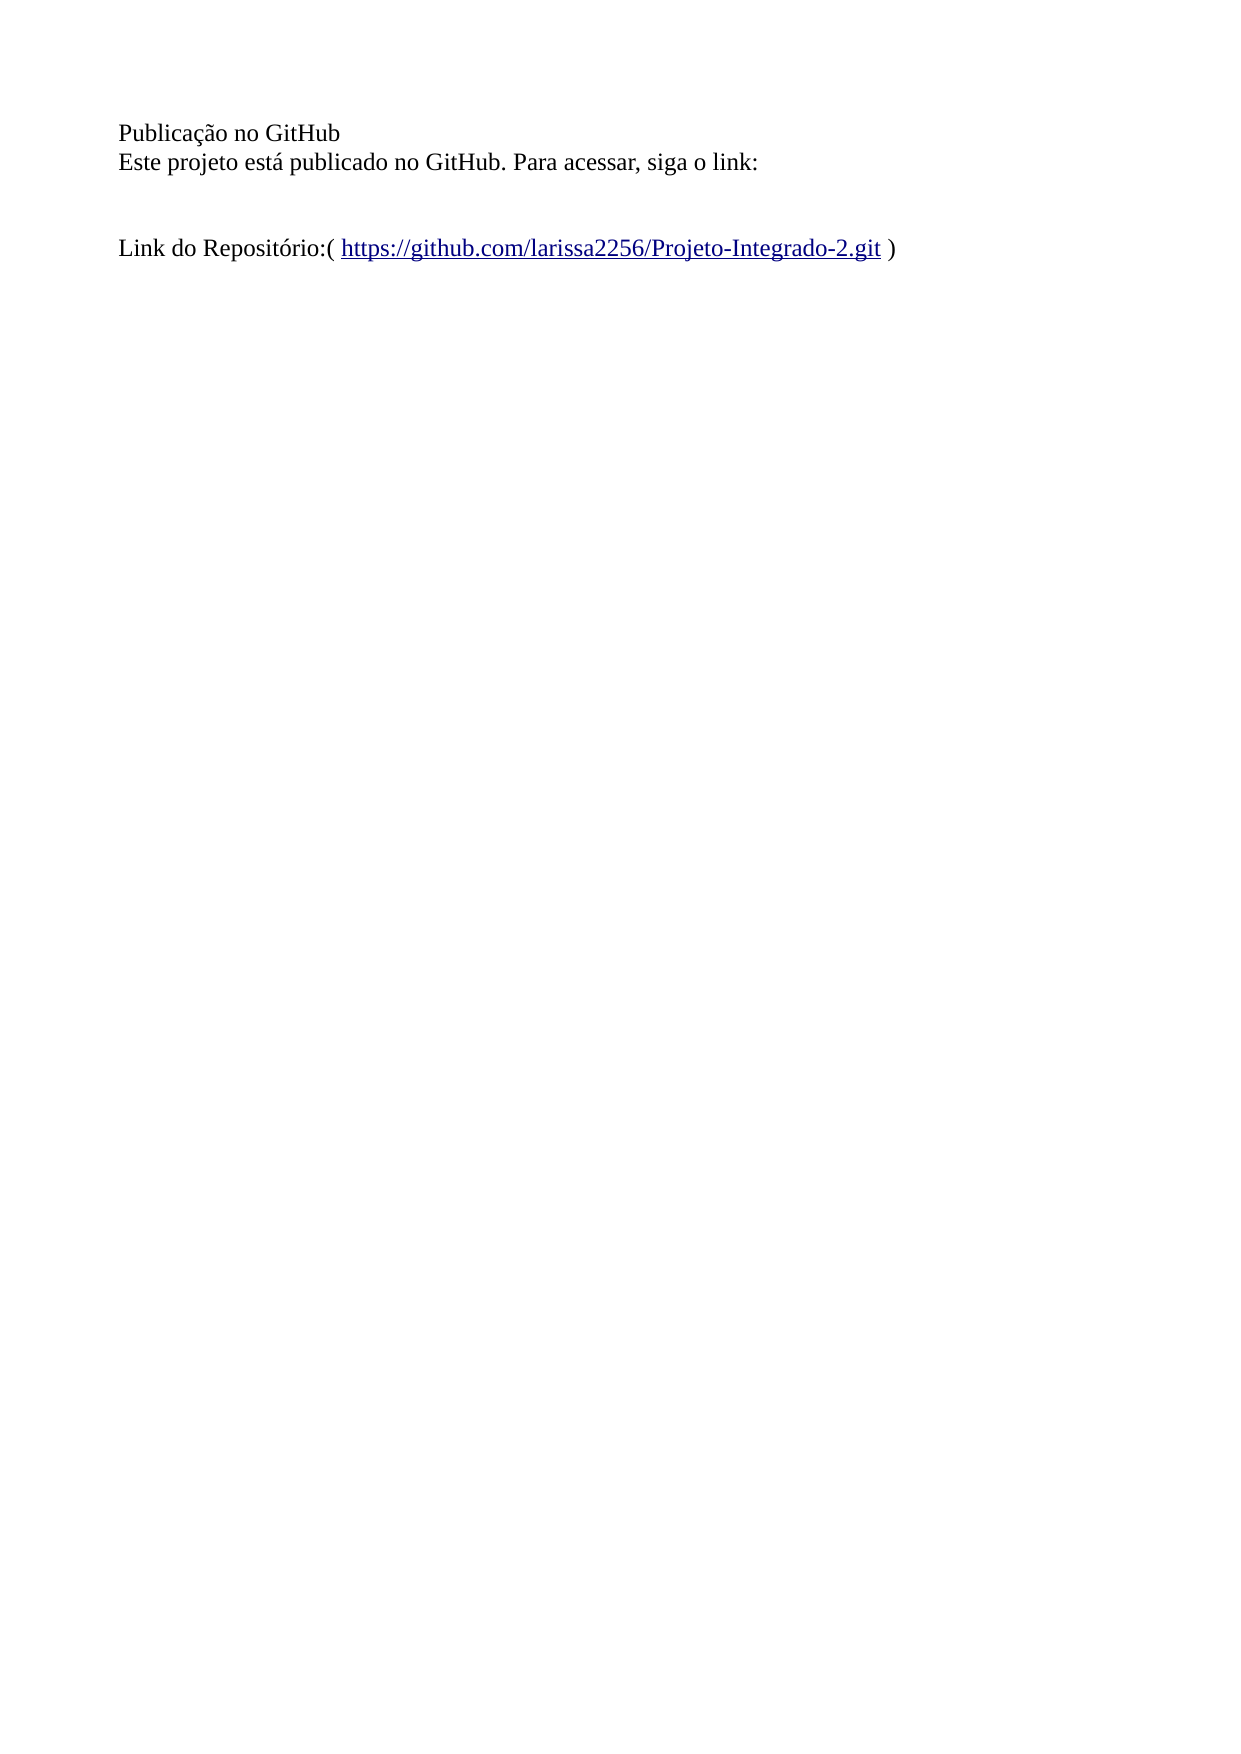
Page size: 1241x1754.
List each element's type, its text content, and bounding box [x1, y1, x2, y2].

text Publicação no GitHub Este projeto está publicado no GitHub. Para acessar, siga o link: [118, 118, 1122, 233]
text Link do Repositório:( https://github.com/larissa2256/Projeto-Integrado-2.git ) [118, 233, 1122, 262]
